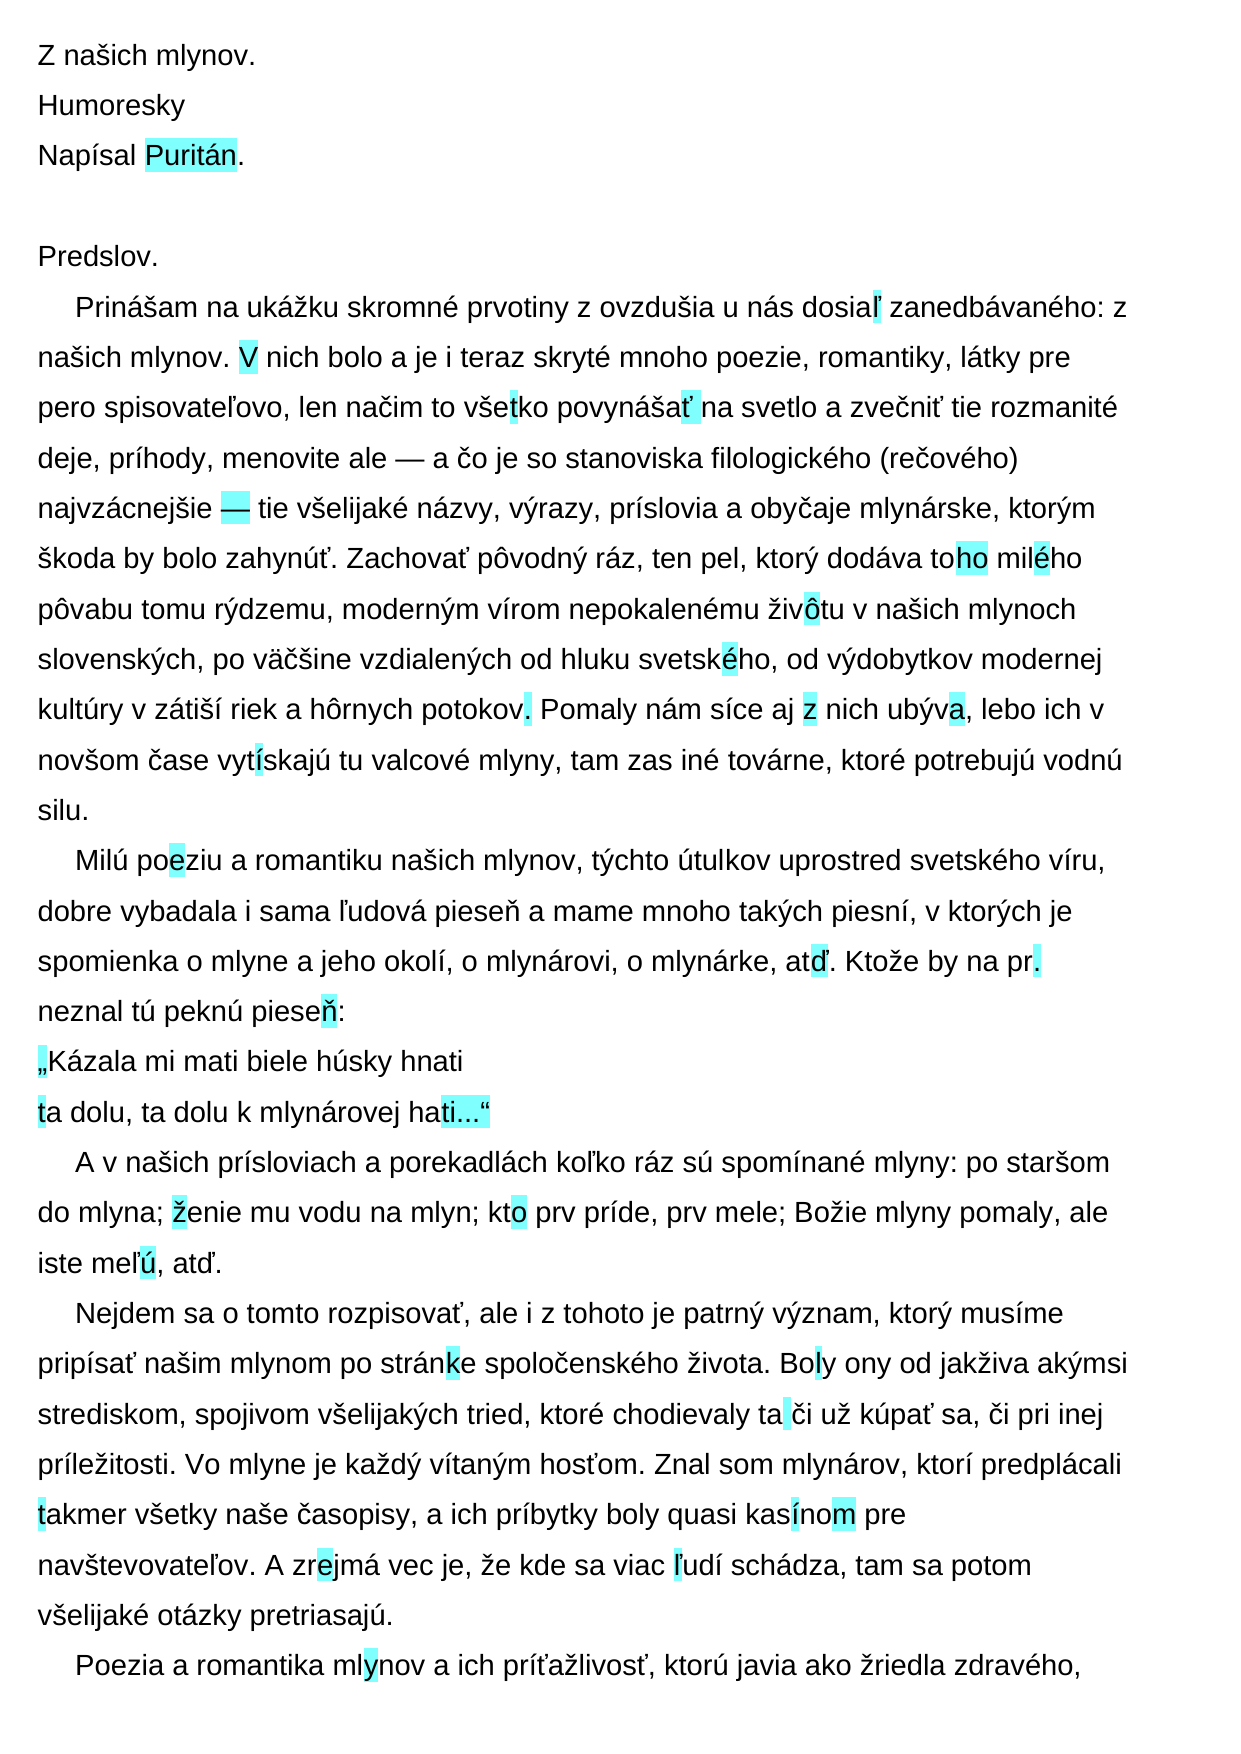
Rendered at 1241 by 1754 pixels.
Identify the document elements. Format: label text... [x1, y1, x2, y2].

text Nejdem sa o tomto rozpisovať, ale i z tohoto je patrný význam, ktorý musíme pripísať našim mlynom po stránke spoločenského života. Boly ony od jakživa akýmsi stre­diskom, spojivom všelijakých tried, ktoré chodievaly ta či už kúpať sa, či pri inej príležitosti. Vo mlyne je každý vítaným hosťom. Znal som mlynárov, ktorí predplácali takmer všetky naše časopisy, a ich príbytky boly quasi kasínom pre navštevovateľov. A zrejmá vec je, že kde sa viac ľudí schádza, tam sa potom všelijaké otázky pretriasajú. [37, 1296, 1130, 1631]
text ta dolu, ta dolu k mlynárovej hati...“ [37, 1095, 1130, 1128]
text Humoresky [37, 88, 1130, 121]
subtitle Predslov. [37, 239, 1130, 273]
text Napísal Puritán. [37, 138, 1130, 172]
text Poezia a romantika mlynov a ich príťažlivosť, ktorú javia ako žriedla zdravého, [37, 1648, 1130, 1682]
text „Kázala mi mati biele húsky hnati [37, 1044, 1130, 1078]
text Prinášam na ukážku skromné prvotiny z ovzdušia u nás dosiaľ zanedbávaného: z našich mlynov. V nich bolo a je i teraz skryté mnoho poezie, romantiky, látky pre pero spisovateľovo, len načim to všetko povynášať na svetlo a zvečniť tie rozmanité deje, príhody, menovite ale — a čo je so stanoviska filologického (rečového) najvzácnejšie — tie všelijaké názvy, výrazy, príslovia a oby­čaje mlynárske, ktorým škoda by bolo zahynúť. Zachovať pôvodný ráz, ten pel, ktorý dodáva toho milého pôvabu tomu rýdzemu, moderným vírom nepokalenému živôtu v našich mlynoch slovenských, po väčšine vzdialených od hluku svetského, od výdobytkov modernej kultúry v zátiší riek a hôrnych potokov. Pomaly nám síce aj z nich ubýva, lebo ich v novšom čase vytískajú tu valcové mlyny, tam zas iné továrne, ktoré potrebujú vodnú silu. [37, 290, 1130, 826]
text Milú poeziu a romantiku našich mlynov, týchto útul­kov uprostred svetského víru, dobre vybadala i sama ľudová pieseň a mame mnoho takých piesní, v ktorých je spomienka o mlyne a jeho okolí, o mlynárovi, o mlynárke, atď. Ktože by na pr. neznal tú peknú pieseň: [37, 843, 1130, 1028]
text A v našich prísloviach a porekadlách koľko ráz sú spomínané mlyny: po staršom do mlyna; ženie mu vodu na mlyn; kto prv príde, prv mele; Božie mlyny pomaly, ale iste meľú, atď. [37, 1145, 1130, 1279]
text Z našich mlynov. [37, 37, 1130, 71]
